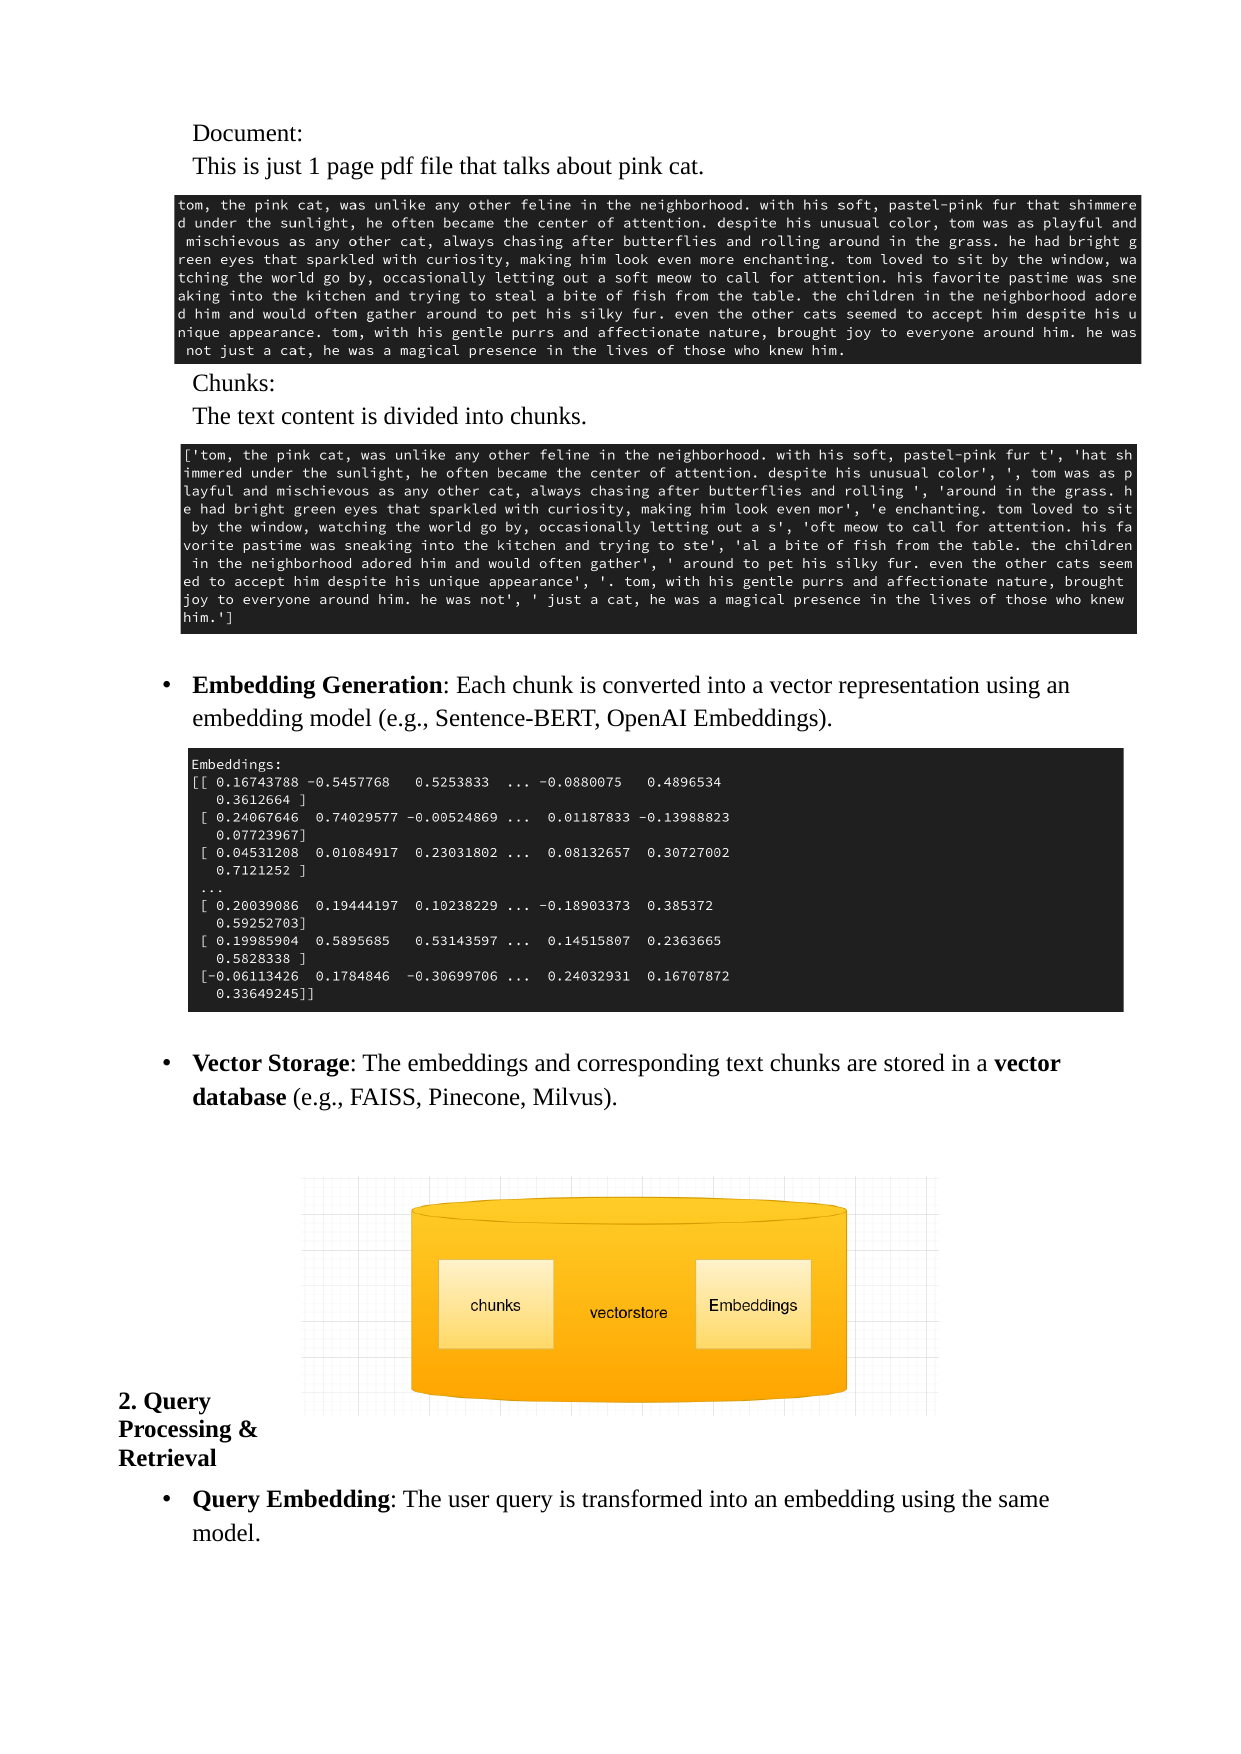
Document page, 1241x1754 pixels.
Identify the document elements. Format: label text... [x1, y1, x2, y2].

text The text content is divided into chunks. [118, 401, 1122, 430]
text Chunks: [118, 184, 1122, 397]
picture [174, 195, 1142, 364]
list Query Embedding: The user query is transformed into an embedding using the same model. [162, 1484, 1122, 1546]
picture [188, 748, 1124, 1012]
picture [301, 1176, 939, 1416]
subtitle 2. Query Processing & Retrieval [118, 1386, 1122, 1472]
text This is just 1 page pdf file that talks about pink cat. [118, 151, 1122, 180]
list Embedding Generation: Each chunk is converted into a vector representation using an embedding model (e.g., Sentence-BERT, OpenAI Embeddings). [162, 671, 1122, 732]
text Document: [118, 118, 1122, 147]
picture [180, 444, 1137, 634]
list Vector Storage: The embeddings and corresponding text chunks are stored in a vector database (e.g., FAISS, Pinecone, Milvus). [162, 1048, 1122, 1110]
